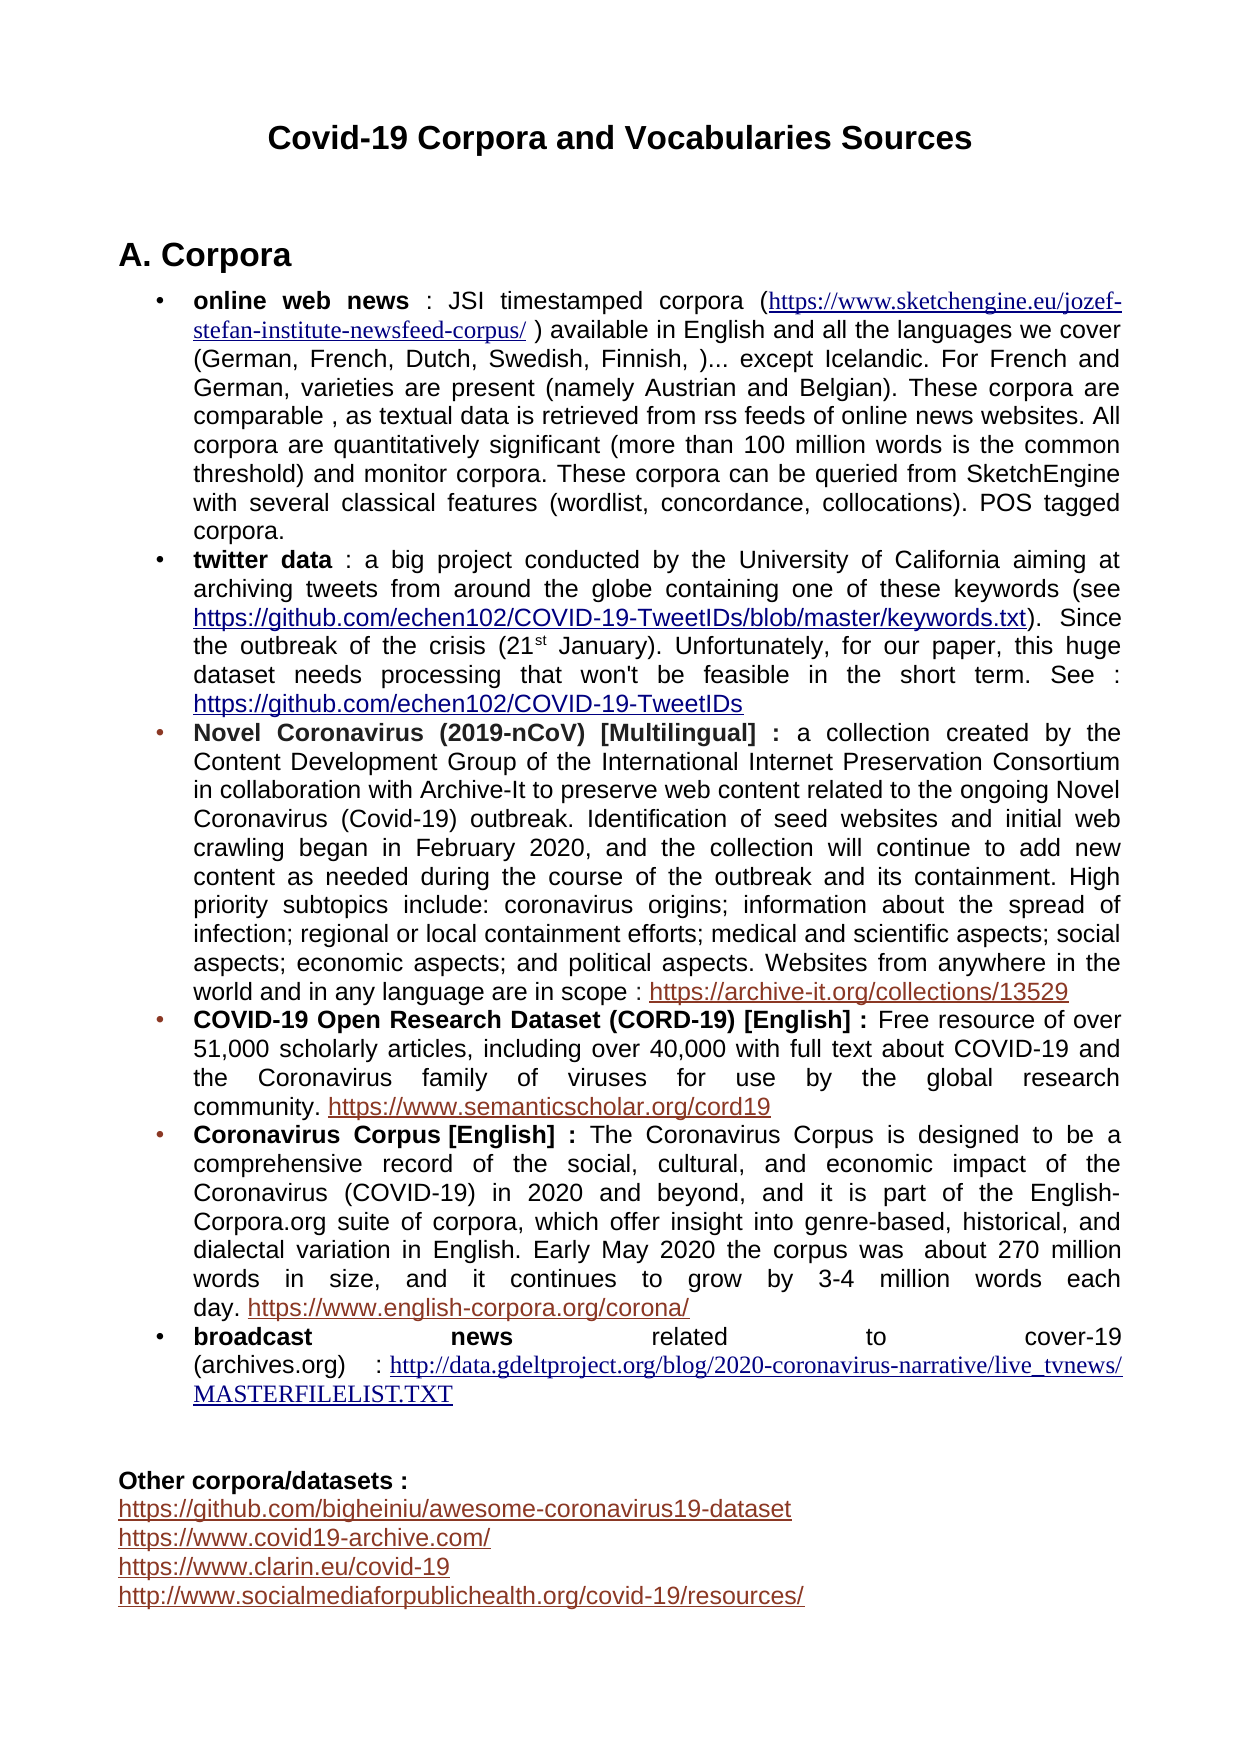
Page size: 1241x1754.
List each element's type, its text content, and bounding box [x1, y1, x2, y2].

text https://www.clarin.eu/covid-19 [118, 1552, 1122, 1581]
text Covid-19 Corpora and Vocabularies Sources [118, 118, 1122, 157]
text Other corpora/datasets : [118, 1466, 1122, 1494]
text https://www.covid19-archive.com/ [118, 1523, 1122, 1552]
text http://www.socialmediaforpublichealth.org/covid-19/resources/ [118, 1581, 1122, 1609]
subtitle A. Corpora [118, 235, 1122, 273]
list Coronavirus Corpus [English] : The Coronavirus Corpus is designed to be a comprehensive record of the social, cultural, and economic impact of the Coronavirus (COVID-19) in 2020 and beyond, and it is part of the English-Corpora.org suite of corpora, which offer insight into genre-based, historical, and dialectal variation in English. Early May 2020 the corpus was about 270 million words in size, and it continues to grow by 3-4 million words each day. https://www.english-corpora.org/corona/ [156, 1120, 1122, 1322]
text https://github.com/bigheiniu/awesome-coronavirus19-dataset [118, 1494, 1122, 1523]
list online web news : JSI timestamped corpora (https://www.sketchengine.eu/jozef-stefan-institute-newsfeed-corpus/ ) available in English and all the languages we cover (German, French, Dutch, Swedish, Finnish, )... except Icelandic. For French and German, varieties are present (namely Austrian and Belgian). These corpora are comparable , as textual data is retrieved from rss feeds of online news websites. All corpora are quantitatively significant (more than 100 million words is the common threshold) and monitor corpora. These corpora can be queried from SketchEngine with several classical features (wordlist, concordance, collocations). POS tagged corpora. [156, 286, 1122, 545]
list Novel Coronavirus (2019-nCoV) [Multilingual] : a collection created by the Content Development Group of the International Internet Preservation Consortium in collaboration with Archive-It to preserve web content related to the ongoing Novel Coronavirus (Covid-19) outbreak. Identification of seed websites and initial web crawling began in February 2020, and the collection will continue to add new content as needed during the course of the outbreak and its containment. High priority subtopics include: coronavirus origins; information about the spread of infection; regional or local containment efforts; medical and scientific aspects; social aspects; economic aspects; and political aspects. Websites from anywhere in the world and in any language are in scope : https://archive-it.org/collections/13529 [156, 718, 1122, 1005]
list twitter data : a big project conducted by the University of California aiming at archiving tweets from around the globe containing one of these keywords (see https://github.com/echen102/COVID-19-TweetIDs/blob/master/keywords.txt). Since the outbreak of the crisis (21st January). Unfortunately, for our paper, this huge dataset needs processing that won't be feasible in the short term. See : https://github.com/echen102/COVID-19-TweetIDs [156, 545, 1122, 718]
list broadcast news related to cover-19 (archives.org) : http://data.gdeltproject.org/blog/2020-coronavirus-narrative/live_tvnews/MASTERFILELIST.TXT [156, 1322, 1122, 1408]
list COVID-19 Open Research Dataset (CORD-19) [English] : Free resource of over 51,000 scholarly articles, including over 40,000 with full text about COVID-19 and the Coronavirus family of viruses for use by the global research community. https://www.semanticscholar.org/cord19 [156, 1005, 1122, 1120]
